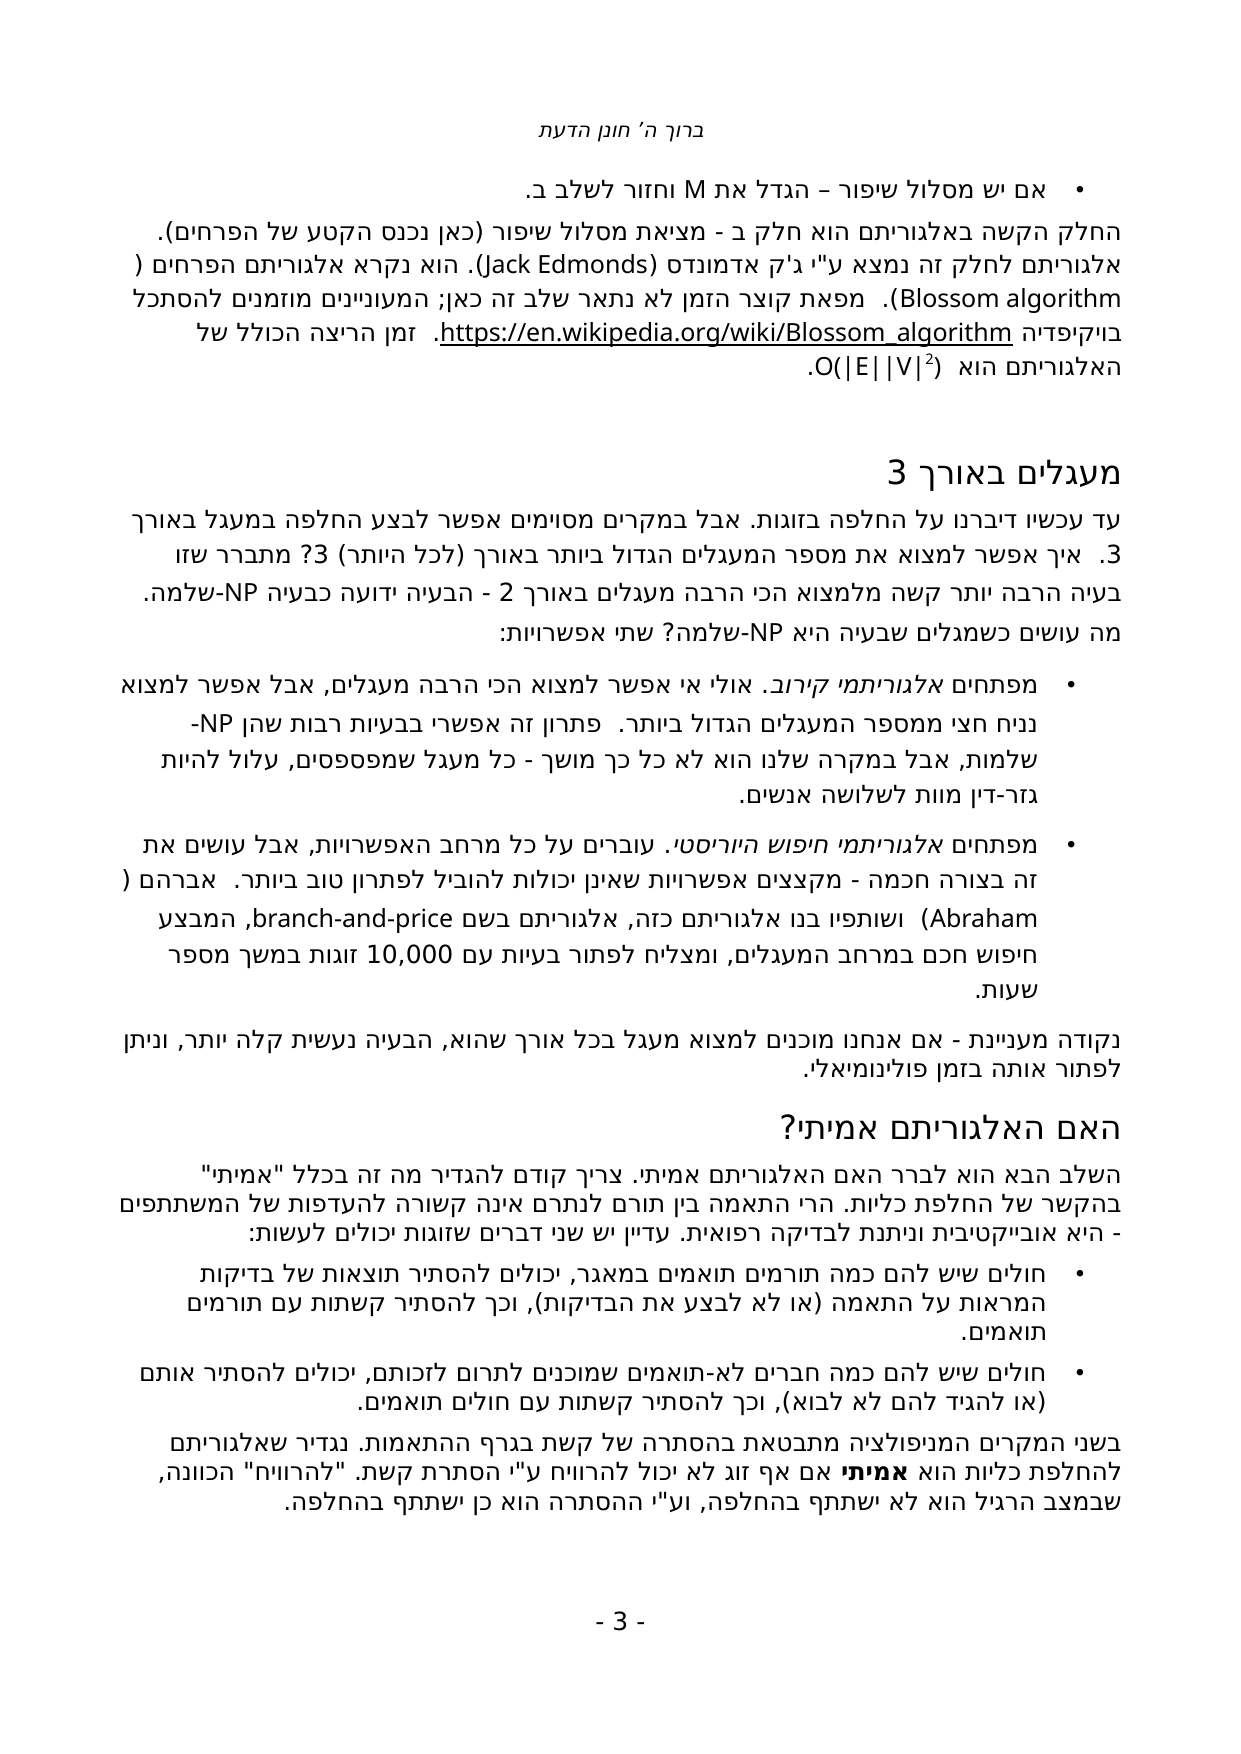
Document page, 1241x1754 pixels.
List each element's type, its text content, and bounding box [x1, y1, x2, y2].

text נקודה מעניינת - אם אנחנו מוכנים למצוא מעגל בכל אורך שהוא, הבעיה נעשית קלה יותר, וניתן לפתור אותה בזמן פולינומיאלי. [118, 1025, 1122, 1084]
list מפתחים אלגוריתמי חיפוש היוריסטי. עוברים על כל מרחב האפשרויות, אבל עושים את זה בצורה חכמה - מקצצים אפשרויות שאינן יכולות להוביל לפתרון טוב ביותר. אברהם (Abraham) ושותפיו בנו אלגוריתם כזה, אלגוריתם בשם branch-and-price, המבצע חיפוש חכם במרחב המעגלים, ומצליח לפתור בעיות עם 10,000 זוגות במשך מספר שעות. [118, 830, 1076, 1005]
list חולים שיש להם כמה תורמים תואמים במאגר, יכולים להסתיר תוצאות של בדיקות המראות על התאמה (או לא לבצע את הבדיקות), וכך להסתיר קשתות עם תורמים תואמים. [118, 1259, 1084, 1347]
text החלק הקשה באלגוריתם הוא חלק ב - מציאת מסלול שיפור (כאן נכנס הקטע של הפרחים). אלגוריתם לחלק זה נמצא ע"י ג'ק אדמונדס (Jack Edmonds). הוא נקרא אלגוריתם הפרחים (Blossom algorithm). מפאת קוצר הזמן לא נתאר שלב זה כאן; המעוניינים מוזמנים להסתכל בויקיפדיה https://en.wikipedia.org/wiki/Blossom_algorithm. זמן הריצה הכולל של האלגוריתם הוא O(|E||V|2). [118, 218, 1122, 383]
subtitle מעגלים באורך 3 [118, 454, 1122, 493]
list חולים שיש להם כמה חברים לא-תואמים שמוכנים לתרום לזכותם, יכולים להסתיר אותם (או להגיד להם לא לבוא), וכך להסתיר קשתות עם חולים תואמים. [118, 1358, 1084, 1417]
list אם יש מסלול שיפור – הגדל את M וחזור לשלב ב. [118, 172, 1084, 206]
subtitle האם האלגוריתם אמיתי? [118, 1109, 1122, 1147]
text עד עכשיו דיברנו על החלפה בזוגות. אבל במקרים מסוימים אפשר לבצע החלפה במעגל באורך 3. איך אפשר למצוא את מספר המעגלים הגדול ביותר באורך (לכל היותר) 3? מתברר שזו בעיה הרבה יותר קשה מלמצוא הכי הרבה מעגלים באורך 2 - הבעיה ידועה כבעיה NP-שלמה. מה עושים כשמגלים שבעיה היא NP-שלמה? שתי אפשרויות: [118, 505, 1122, 649]
text השלב הבא הוא לברר האם האלגוריתם אמיתי. צריך קודם להגדיר מה זה בכלל "אמיתי" בהקשר של החלפת כליות. הרי התאמה בין תורם לנתרם אינה קשורה להעדפות של המשתתפים - היא אובייקטיבית וניתנת לבדיקה רפואית. עדיין יש שני דברים שזוגות יכולים לעשות: [118, 1160, 1122, 1247]
list מפתחים אלגוריתמי קירוב. אולי אי אפשר למצוא הכי הרבה מעגלים, אבל אפשר למצוא נניח חצי ממספר המעגלים הגדול ביותר. פתרון זה אפשרי בבעיות רבות שהן NP-שלמות, אבל במקרה שלנו הוא לא כל כך מושך - כל מעגל שמפספסים, עלול להיות גזר-דין מוות לשלושה אנשים. [118, 670, 1076, 809]
text בשני המקרים המניפולציה מתבטאת בהסתרה של קשת בגרף ההתאמות. נגדיר שאלגוריתם להחלפת כליות הוא אמיתי אם אף זוג לא יכול להרוויח ע"י הסתרת קשת. "להרוויח" הכוונה, שבמצב הרגיל הוא לא ישתתף בהחלפה, וע"י ההסתרה הוא כן ישתתף בהחלפה. [118, 1428, 1122, 1516]
